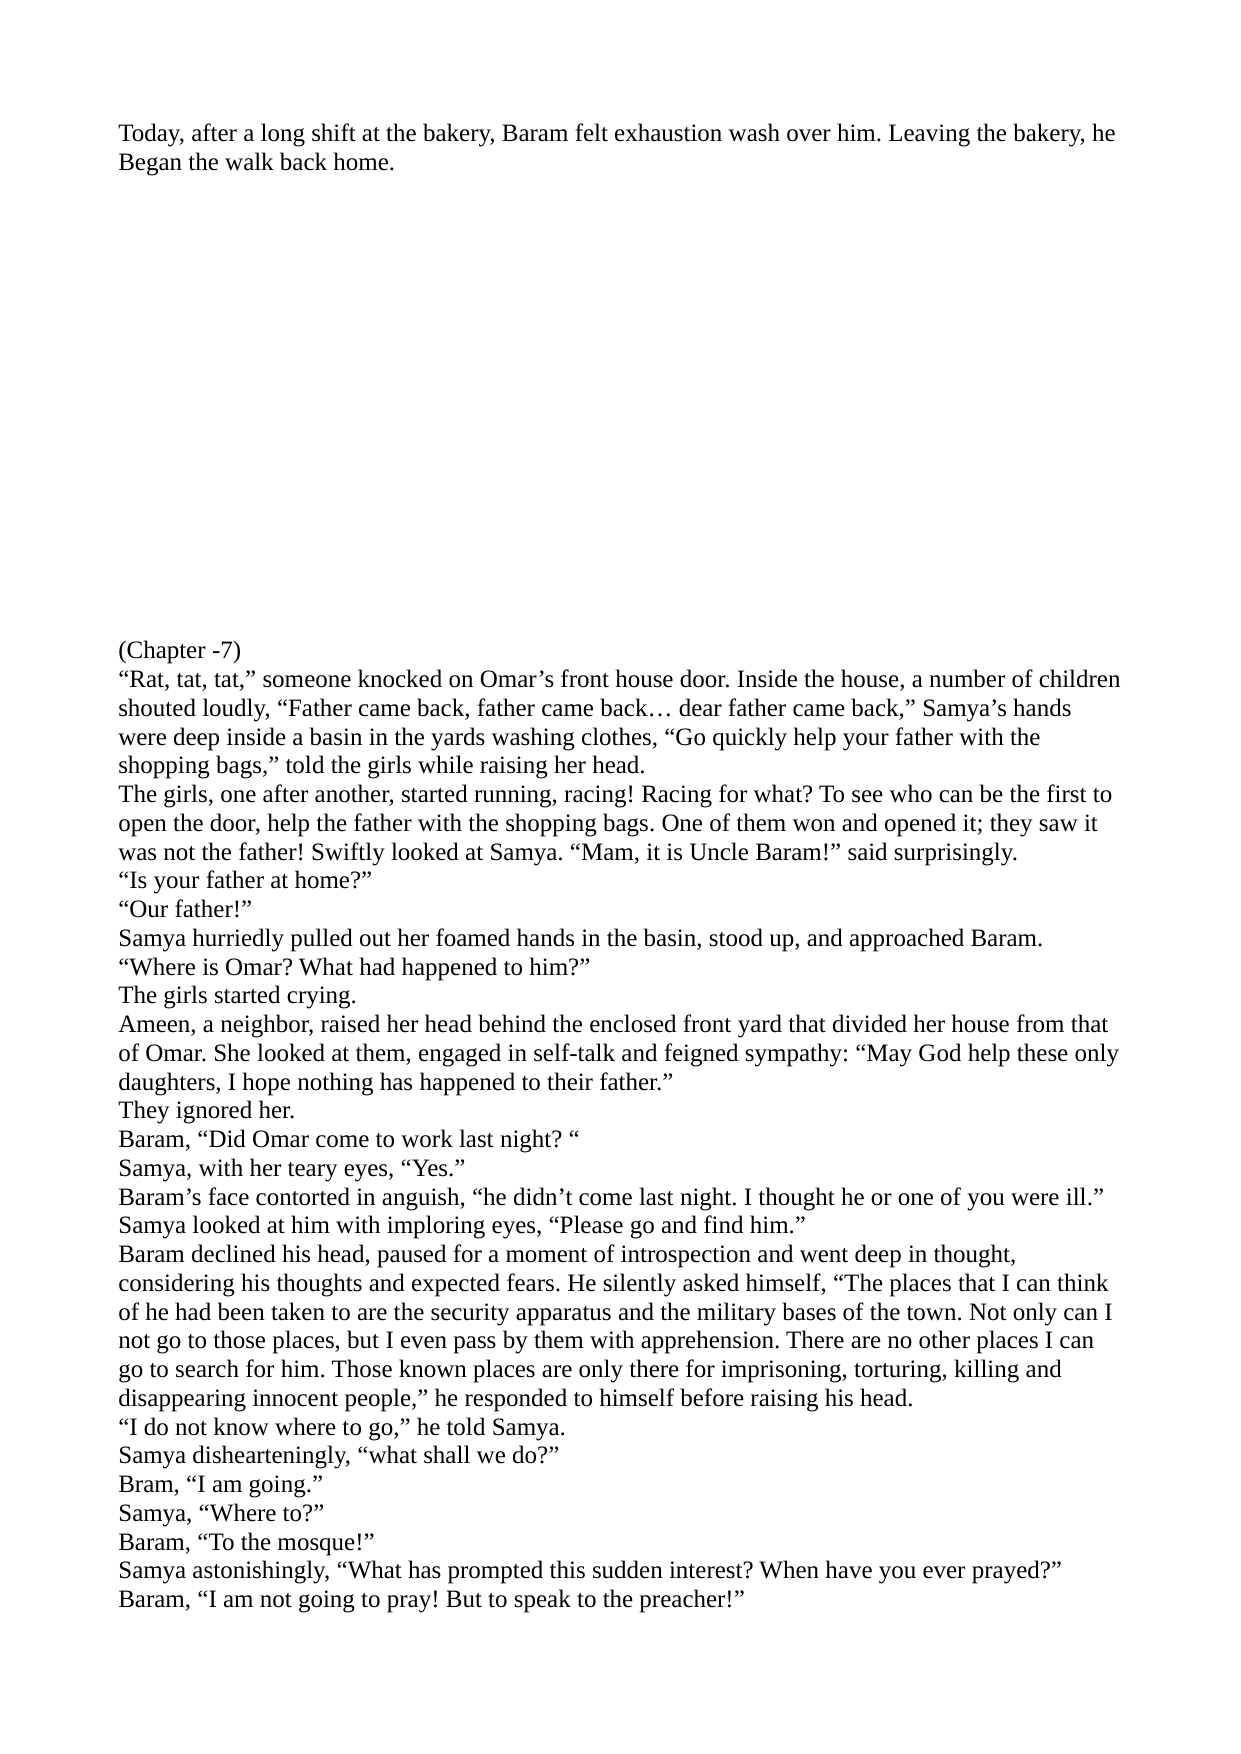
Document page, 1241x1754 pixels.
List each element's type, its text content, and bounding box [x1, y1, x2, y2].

text (Chapter -7) [118, 636, 1122, 664]
text Samya, “Where to?” [118, 1498, 1122, 1527]
text Samya astonishingly, “What has prompted this sudden interest? When have you ever prayed?” [118, 1556, 1122, 1584]
text Baram, “I am not going to pray! But to speak to the preacher!” [118, 1584, 1122, 1613]
text Samya hurriedly pulled out her foamed hands in the basin, stood up, and approached Baram. “Where is Omar? What had happened to him?” [118, 923, 1122, 981]
text Baram, “To the mosque!” [118, 1527, 1122, 1556]
text “Our father!” [118, 894, 1122, 923]
text They ignored her. [118, 1096, 1122, 1124]
text Today, after a long shift at the bakery, Baram felt exhaustion wash over him. Leaving the bakery, he Began the walk back home. [118, 118, 1122, 176]
text Baram declined his head, paused for a moment of introspection and went deep in thought, considering his thoughts and expected fears. He silently asked himself, “The places that I can think of he had been taken to are the security apparatus and the military bases of the town. Not only can I not go to those places, but I even pass by them with apprehension. There are no other places I can go to search for him. Those known places are only there for imprisoning, torturing, killing and disappearing innocent people,” he responded to himself before raising his head. [118, 1239, 1122, 1412]
text Baram’s face contorted in anguish, “he didn’t come last night. I thought he or one of you were ill.” [118, 1182, 1122, 1211]
text “I do not know where to go,” he told Samya. [118, 1412, 1122, 1441]
text The girls, one after another, started running, racing! Racing for what? To see who can be the first to open the door, help the father with the shopping bags. One of them won and opened it; they saw it was not the father! Swiftly looked at Samya. “Mam, it is Uncle Baram!” said surprisingly. [118, 779, 1122, 866]
text Bram, “I am going.” [118, 1469, 1122, 1498]
text “Is your father at home?” [118, 866, 1122, 894]
text “Rat, tat, tat,” someone knocked on Omar’s front house door. Inside the house, a number of children shouted loudly, “Father came back, father came back… dear father came back,” Samya’s hands were deep inside a basin in the yards washing clothes, “Go quickly help your father with the shopping bags,” told the girls while raising her head. [118, 664, 1122, 779]
text Samya looked at him with imploring eyes, “Please go and find him.” [118, 1211, 1122, 1239]
text Samya, with her teary eyes, “Yes.” [118, 1153, 1122, 1182]
text Ameen, a neighbor, raised her head behind the enclosed front yard that divided her house from that of Omar. She looked at them, engaged in self-talk and feigned sympathy: “May God help these only daughters, I hope nothing has happened to their father.” [118, 1009, 1122, 1096]
text Baram, “Did Omar come to work last night? “ [118, 1124, 1122, 1153]
text Samya dishearteningly, “what shall we do?” [118, 1441, 1122, 1469]
text The girls started crying. [118, 981, 1122, 1009]
